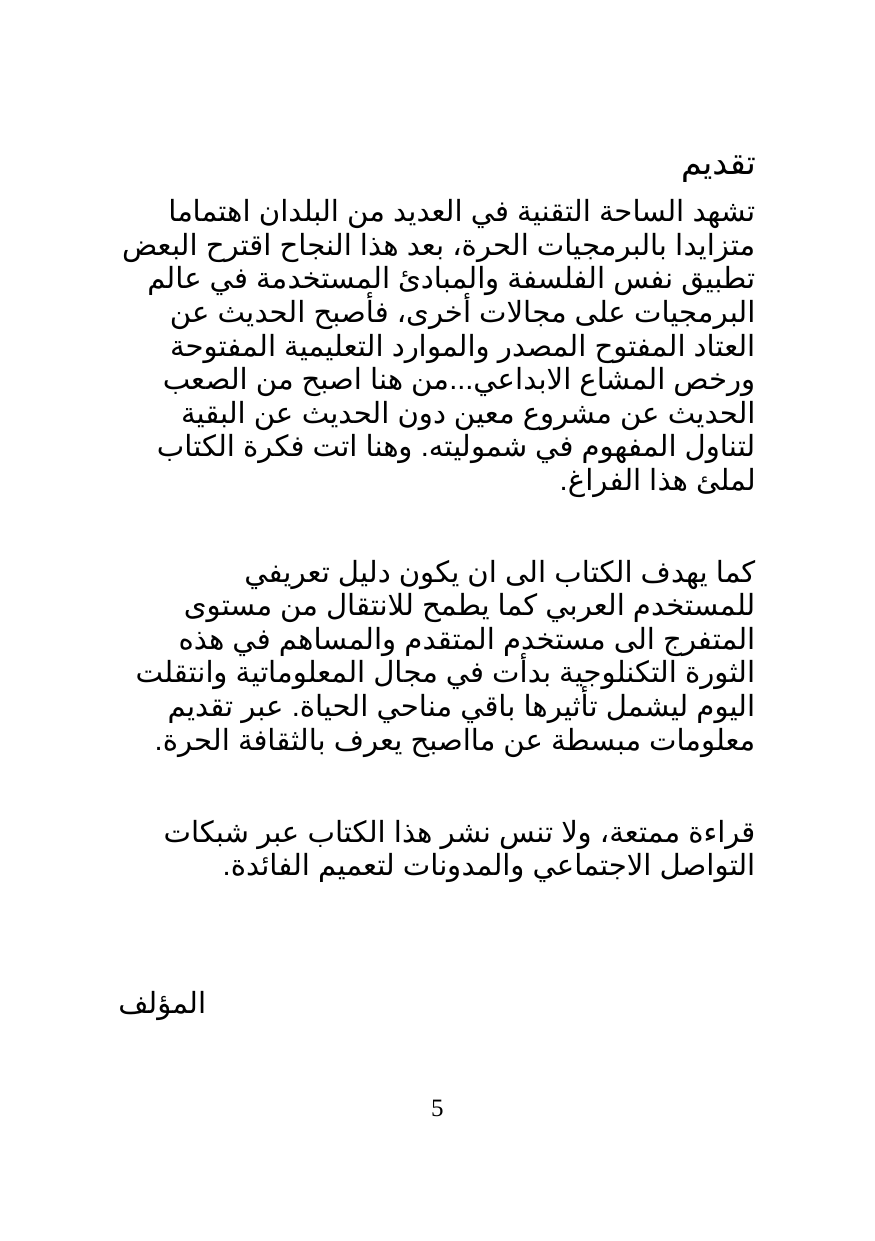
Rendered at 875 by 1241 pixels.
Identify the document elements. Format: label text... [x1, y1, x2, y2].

text قراءة ممتعة، ولا تنس نشر هذا الكتاب عبر شبكات التواصل الاجتماعي والمدونات لتعميم الفائدة. [118, 815, 756, 882]
text كما يهدف الكتاب الى ان يكون دليل تعريفي للمستخدم العربي كما يطمح للانتقال من مستوى المتفرج الى مستخدم المتقدم والمساهم في هذه الثورة التكنلوجية بدأت في مجال المعلوماتية وانتقلت اليوم ليشمل تأثيرها باقي مناحي الحياة. عبر تقديم معلومات مبسطة عن مااصبح يعرف بالثقافة الحرة. [118, 555, 756, 756]
title تقديم [118, 143, 756, 182]
text المؤلف [118, 986, 756, 1020]
text تشهد الساحة التقنية في العديد من البلدان اهتماما متزايدا بالبرمجيات الحرة، بعد هذا النجاح اقترح البعض تطبيق نفس الفلسفة والمبادئ المستخدمة في عالم البرمجيات على مجالات أخرى، فأصبح الحديث عن العتاد المفتوح المصدر والموارد التعليمية المفتوحة ورخص المشاع الابداعي...من هنا اصبح من الصعب الحديث عن مشروع معين دون الحديث عن البقية لتناول المفهوم في شموليته. وهنا اتت فكرة الكتاب لملئ هذا الفراغ. [118, 194, 756, 496]
